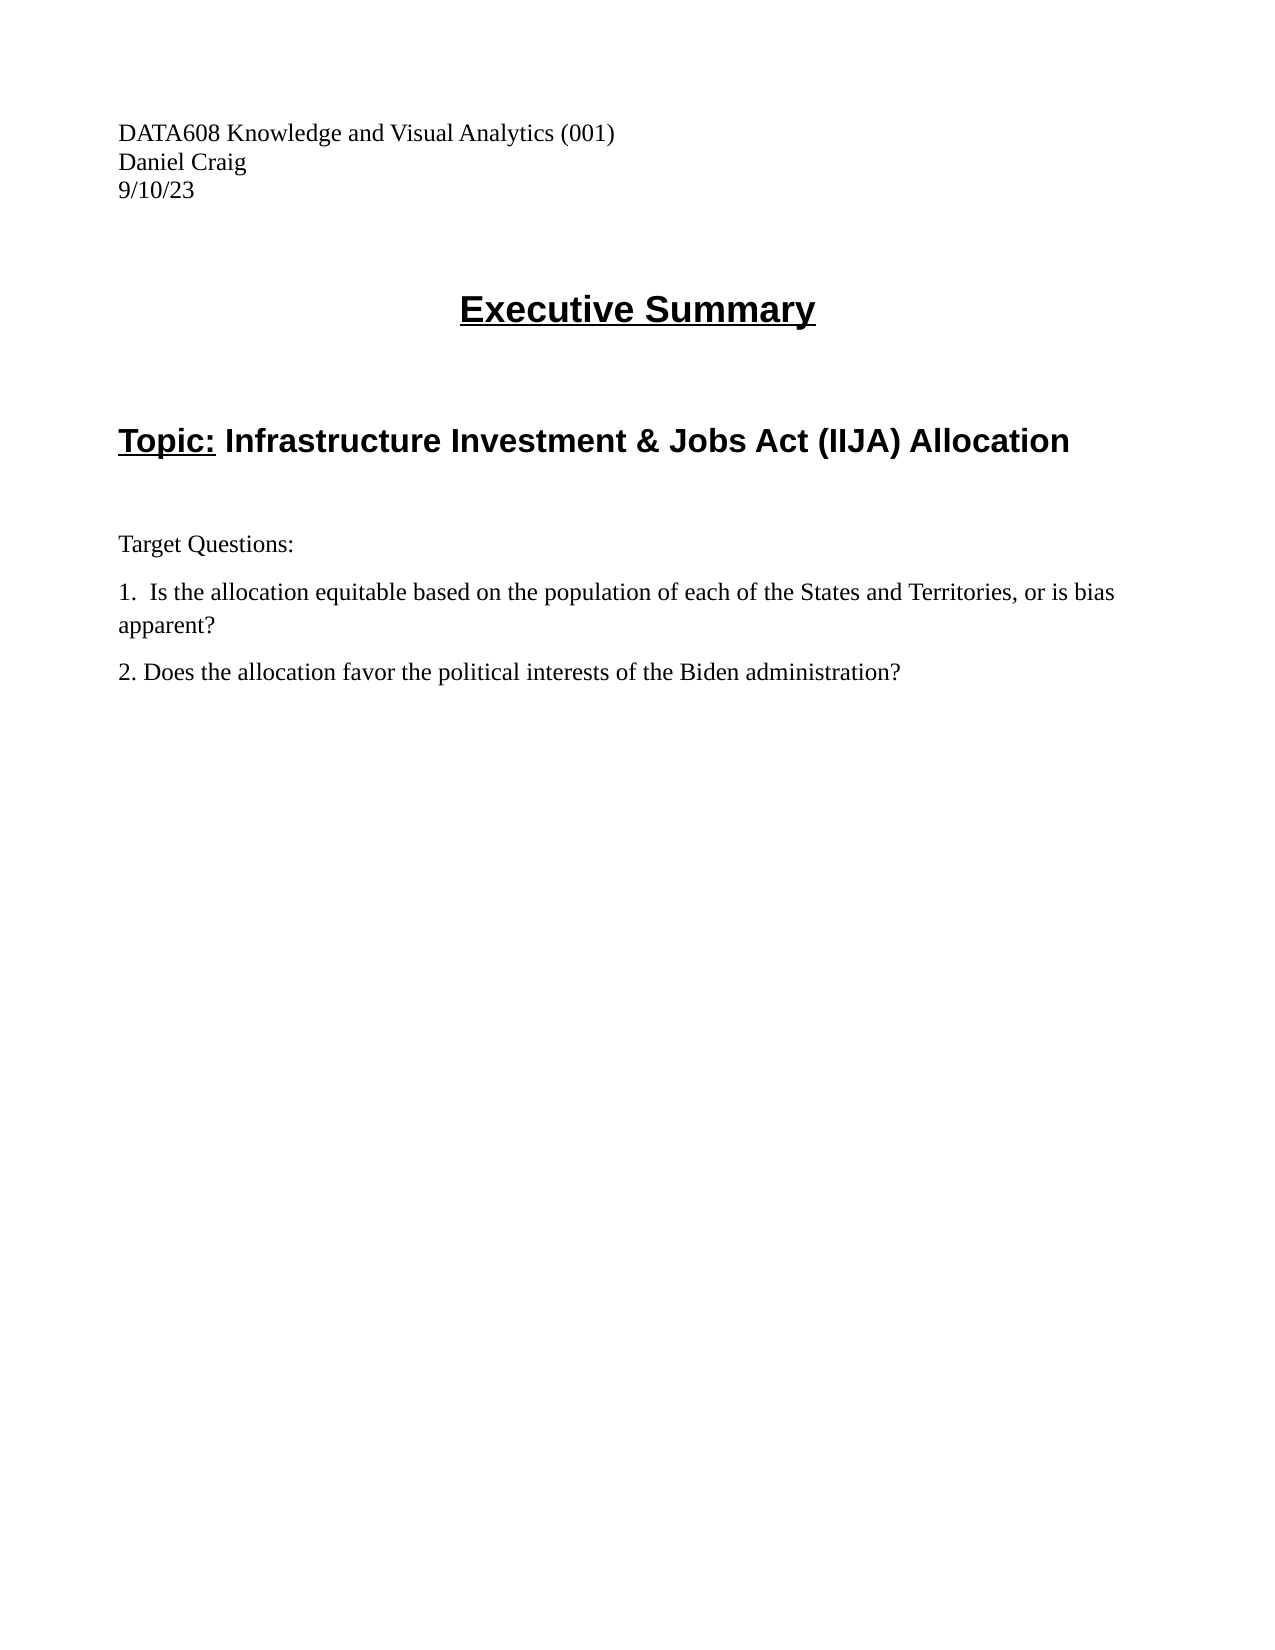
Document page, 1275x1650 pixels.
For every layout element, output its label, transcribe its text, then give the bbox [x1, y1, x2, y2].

text 9/10/23 [118, 176, 1157, 204]
text 2. Does the allocation favor the political interests of the Biden administration? [118, 657, 1157, 686]
text Target Questions: [118, 529, 1157, 558]
text 1. Is the allocation equitable based on the population of each of the States and Territories, or is bias apparent? [118, 577, 1157, 639]
subtitle Topic: Infrastructure Investment & Jobs Act (IIJA) Allocation [118, 421, 1157, 459]
text DATA608 Knowledge and Visual Analytics (001) [118, 118, 1157, 147]
subtitle Executive Summary [118, 287, 1157, 330]
text Daniel Craig [118, 147, 1157, 176]
